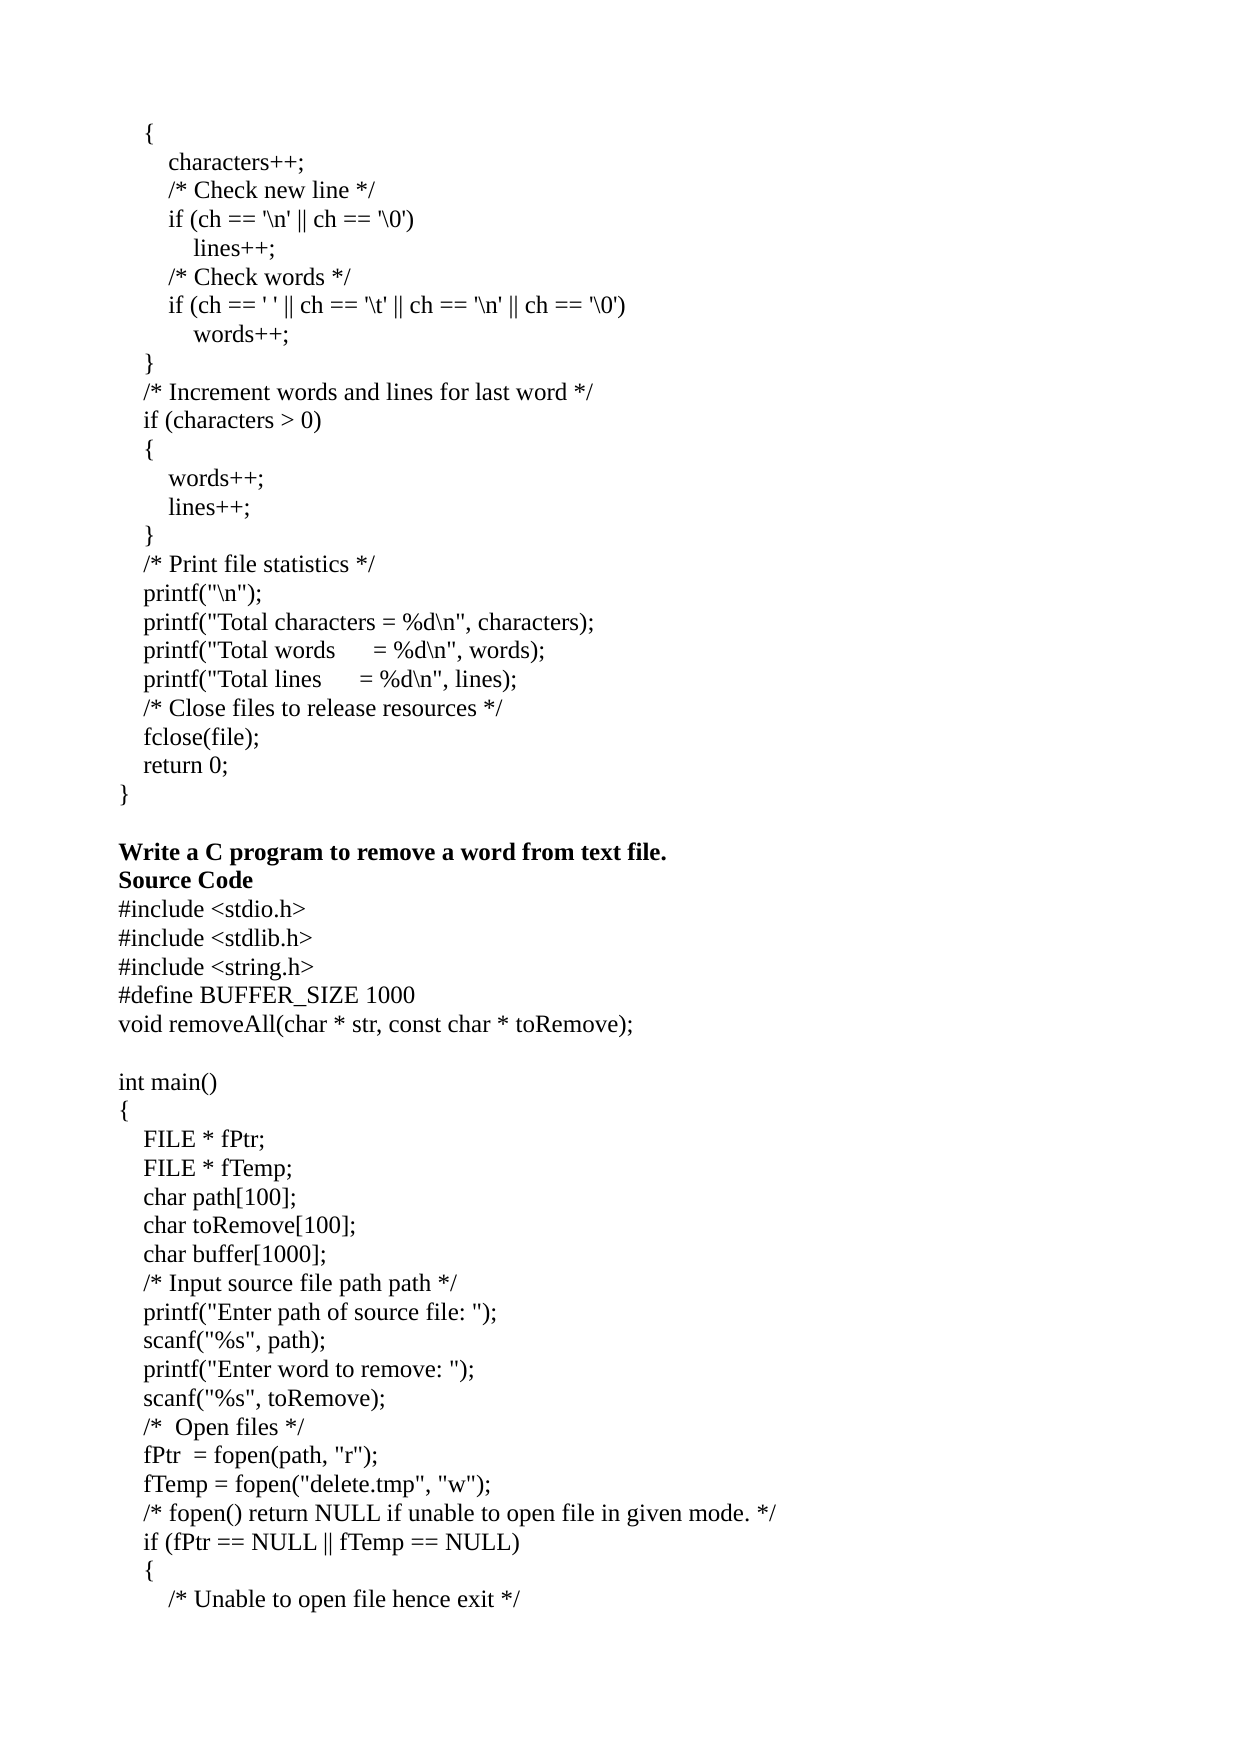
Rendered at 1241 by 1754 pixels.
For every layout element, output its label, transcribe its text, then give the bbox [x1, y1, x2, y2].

text fTemp = fopen("delete.tmp", "w"); [118, 1469, 1122, 1498]
text { [118, 1096, 1122, 1124]
text /* Close files to release resources */ [118, 693, 1122, 722]
text printf("\n"); [118, 578, 1122, 607]
text if (ch == '\n' || ch == '\0') [118, 204, 1122, 233]
text fclose(file); [118, 722, 1122, 751]
text #include <stdlib.h> [118, 923, 1122, 952]
text scanf("%s", toRemove); [118, 1383, 1122, 1412]
text /* fopen() return NULL if unable to open file in given mode. */ [118, 1498, 1122, 1527]
text /* Increment words and lines for last word */ [118, 377, 1122, 406]
text /* Open files */ [118, 1412, 1122, 1441]
text printf("Total words = %d\n", words); [118, 636, 1122, 664]
text FILE * fTemp; [118, 1153, 1122, 1182]
text if (fPtr == NULL || fTemp == NULL) [118, 1527, 1122, 1556]
text #define BUFFER_SIZE 1000 [118, 981, 1122, 1009]
text } [118, 521, 1122, 549]
text words++; [118, 463, 1122, 492]
text if (characters > 0) [118, 406, 1122, 434]
text printf("Enter path of source file: "); [118, 1297, 1122, 1326]
text scanf("%s", path); [118, 1326, 1122, 1354]
text /* Unable to open file hence exit */ [118, 1584, 1122, 1613]
text } [118, 348, 1122, 377]
text #include <stdio.h> [118, 894, 1122, 923]
text FILE * fPtr; [118, 1124, 1122, 1153]
text int main() [118, 1067, 1122, 1096]
text printf("Total lines = %d\n", lines); [118, 664, 1122, 693]
text fPtr = fopen(path, "r"); [118, 1441, 1122, 1469]
text char path[100]; [118, 1182, 1122, 1211]
text printf("Total characters = %d\n", characters); [118, 607, 1122, 636]
text words++; [118, 319, 1122, 348]
text void removeAll(char * str, const char * toRemove); [118, 1009, 1122, 1038]
text /* Print file statistics */ [118, 549, 1122, 578]
text #include <string.h> [118, 952, 1122, 981]
text } [118, 779, 1122, 808]
text /* Input source file path path */ [118, 1268, 1122, 1297]
text if (ch == ' ' || ch == '\t' || ch == '\n' || ch == '\0') [118, 291, 1122, 319]
text char buffer[1000]; [118, 1239, 1122, 1268]
text { [118, 434, 1122, 463]
text { [118, 1556, 1122, 1584]
text /* Check words */ [118, 262, 1122, 291]
text lines++; [118, 233, 1122, 262]
text /* Check new line */ [118, 176, 1122, 204]
text lines++; [118, 492, 1122, 521]
text characters++; [118, 147, 1122, 176]
text { [118, 118, 1122, 147]
text printf("Enter word to remove: "); [118, 1354, 1122, 1383]
text Source Code [118, 866, 1122, 894]
text Write a C program to remove a word from text file. [118, 837, 1122, 866]
text char toRemove[100]; [118, 1211, 1122, 1239]
text return 0; [118, 751, 1122, 779]
